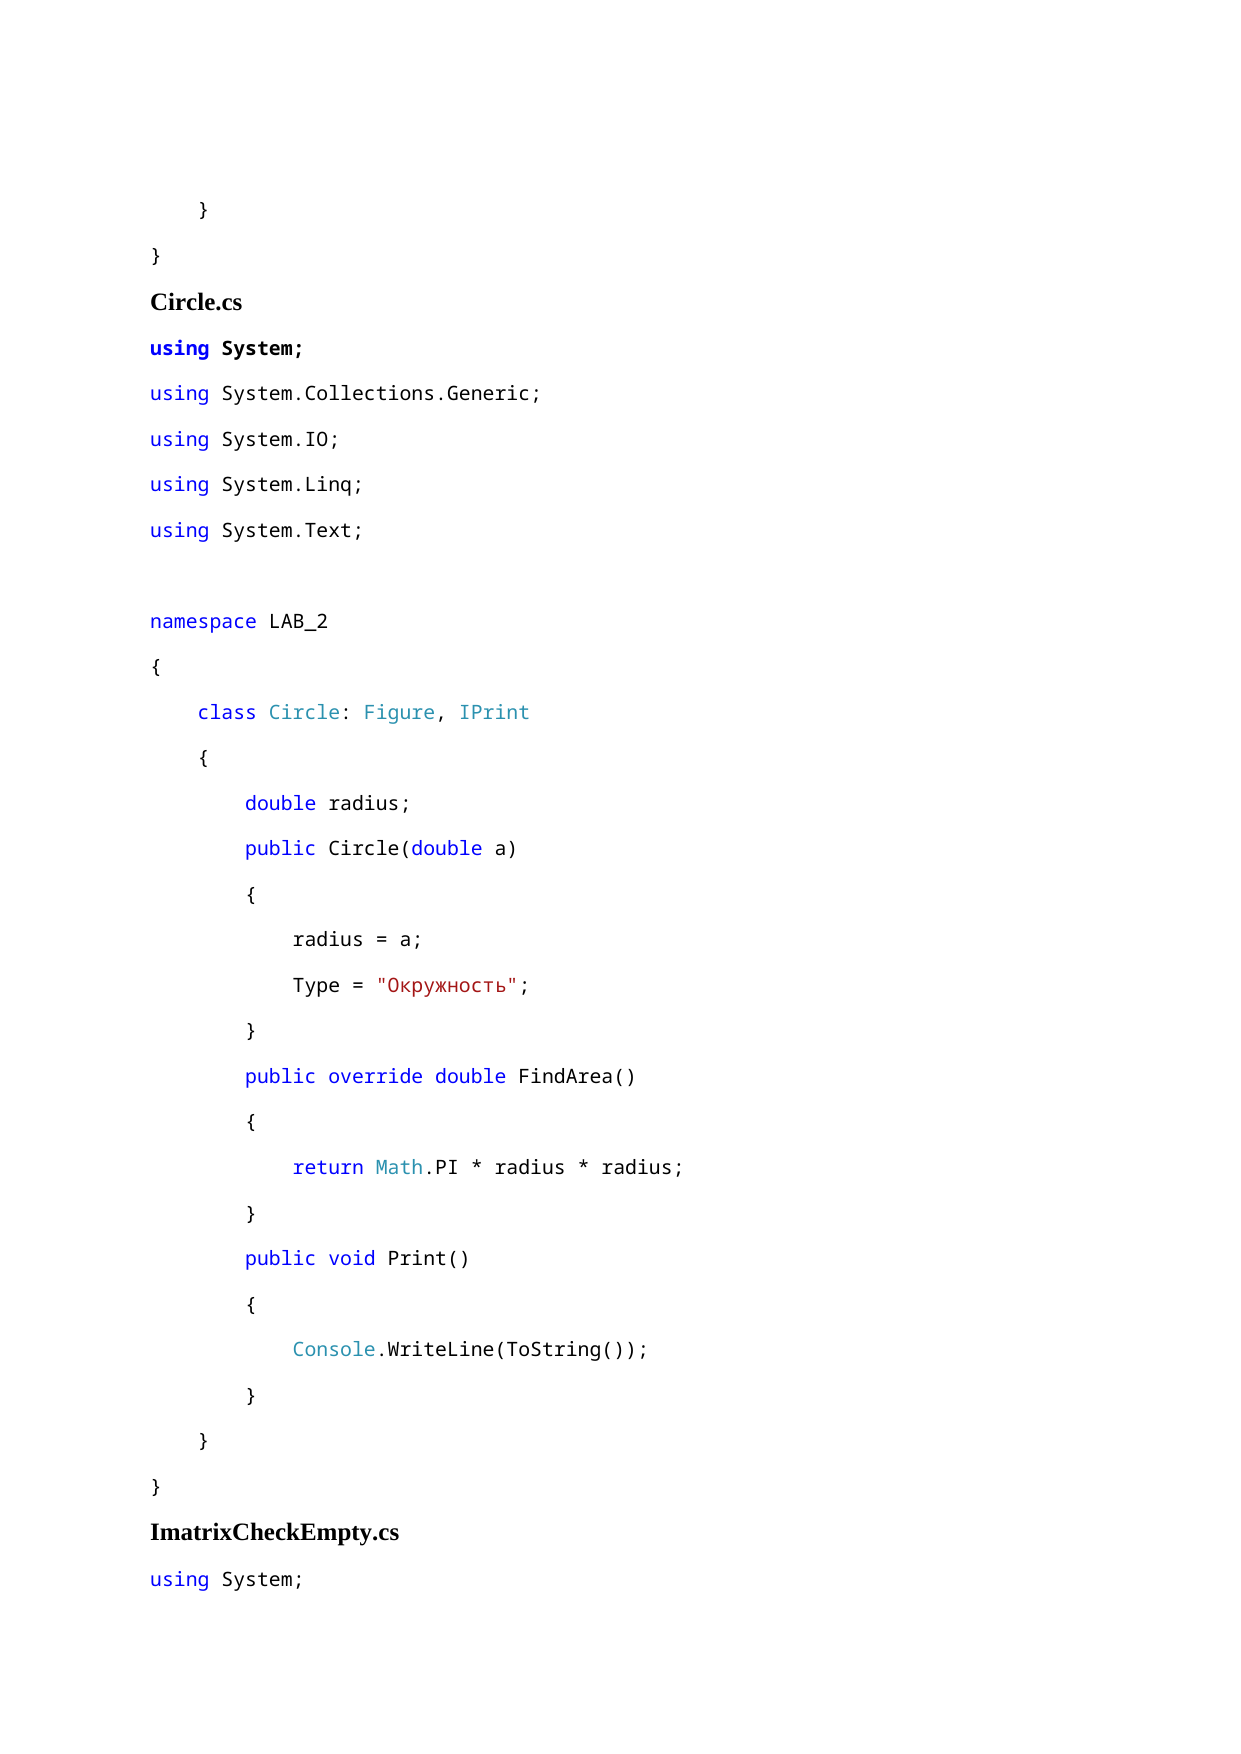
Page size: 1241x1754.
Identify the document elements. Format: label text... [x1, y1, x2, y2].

text } [150, 1199, 1090, 1226]
text public void Print() [150, 1244, 1090, 1271]
text } [150, 196, 1090, 222]
text { [150, 1290, 1090, 1317]
text } [150, 1426, 1090, 1453]
text } [150, 1472, 1090, 1499]
text public Circle(double a) [150, 835, 1090, 862]
text { [150, 744, 1090, 771]
text return Math.PI * radius * radius; [150, 1153, 1090, 1180]
text } [150, 241, 1090, 268]
text using System; [150, 334, 1090, 361]
text Console.WriteLine(ToString()); [150, 1335, 1090, 1362]
text ImatrixCheckEmpty.cs [150, 1517, 1090, 1546]
text using System.Collections.Generic; [150, 379, 1090, 406]
text using System.Linq; [150, 471, 1090, 497]
text } [150, 1017, 1090, 1044]
text using System.Text; [150, 516, 1090, 543]
text { [150, 1108, 1090, 1135]
text radius = a; [150, 926, 1090, 953]
text using System.IO; [150, 425, 1090, 452]
text } [150, 1381, 1090, 1408]
text public override double FindArea() [150, 1062, 1090, 1089]
text { [150, 880, 1090, 907]
text { [150, 653, 1090, 679]
text Circle.cs [150, 287, 1090, 315]
text Type = "Окружность"; [150, 971, 1090, 998]
text double radius; [150, 789, 1090, 816]
text namespace LAB_2 [150, 607, 1090, 634]
text class Circle: Figure, IPrint [150, 698, 1090, 725]
text using System; [150, 1565, 1090, 1592]
